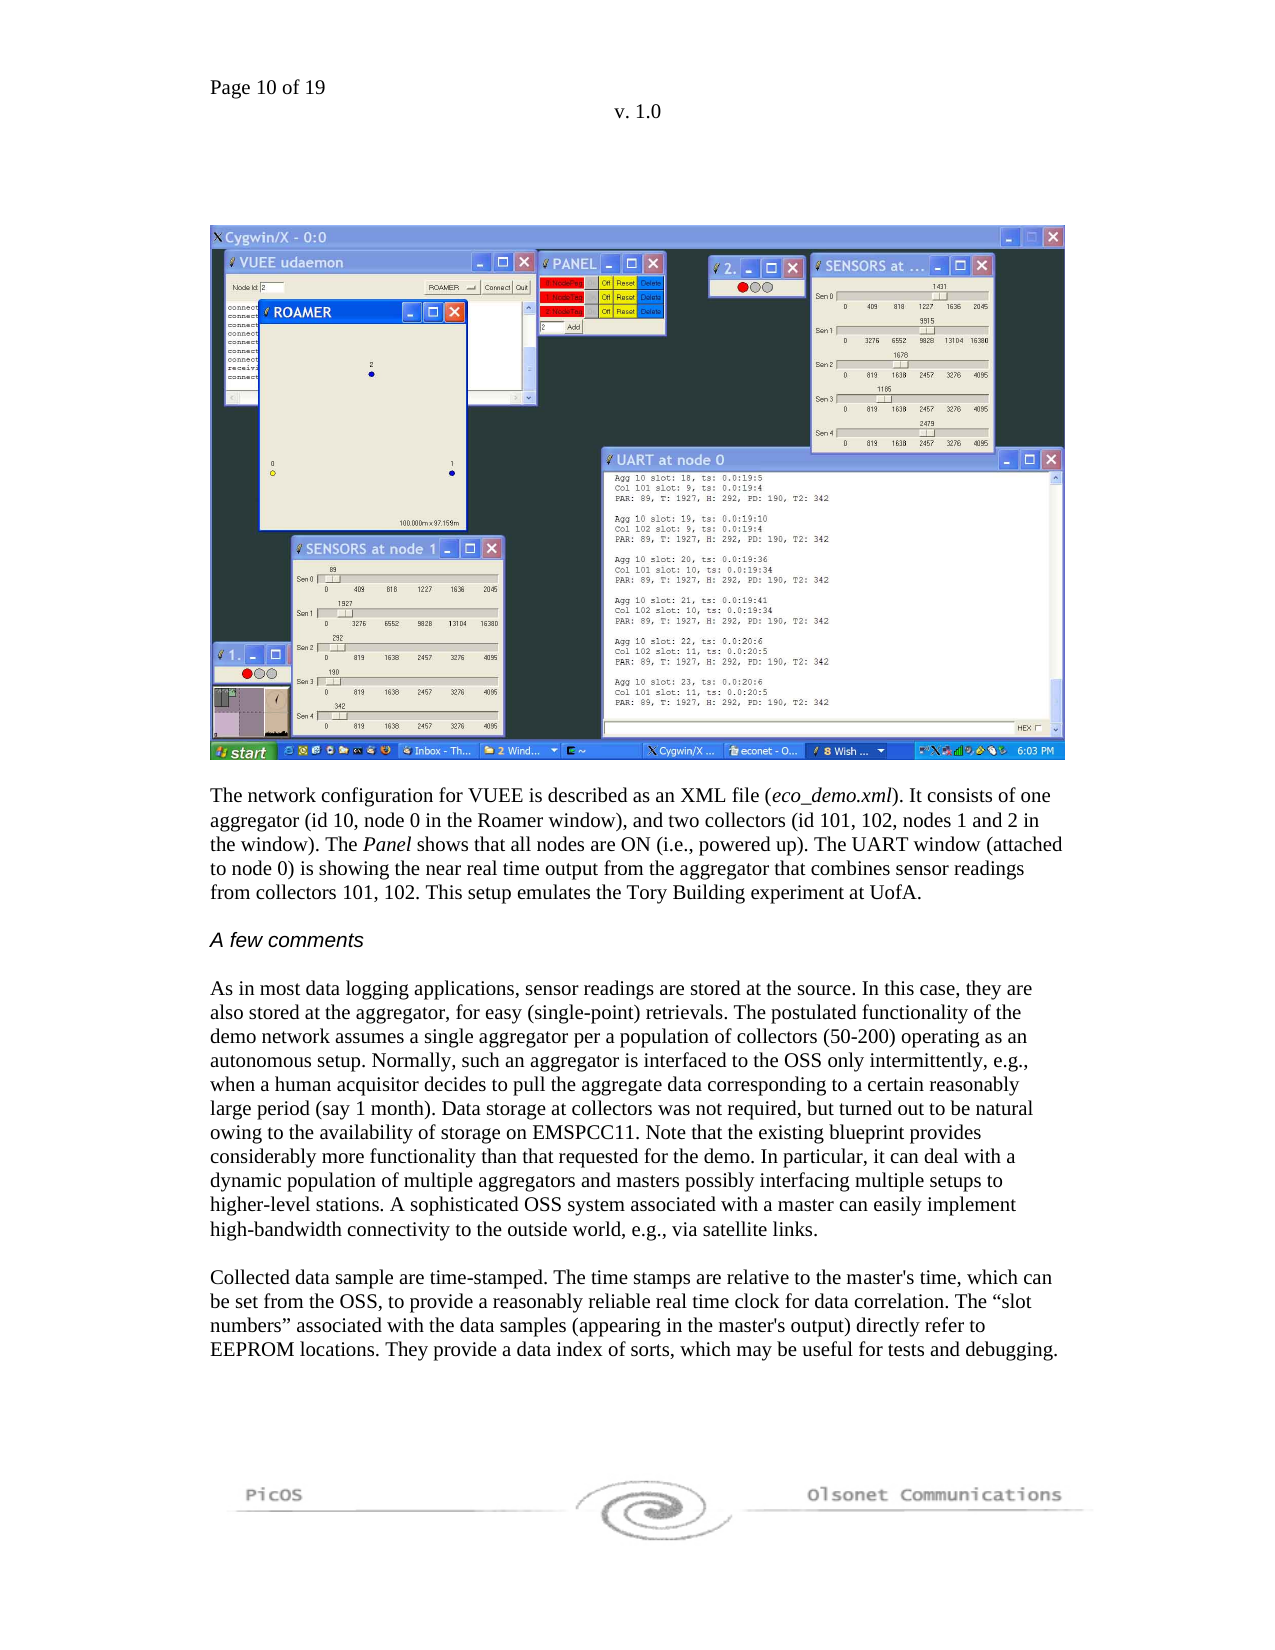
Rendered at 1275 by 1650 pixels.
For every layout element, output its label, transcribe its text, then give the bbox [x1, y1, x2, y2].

text The network configuration for VUEE is described as an XML file (eco_demo.xml). It consists of one aggregator (id 10, node 0 in the Roamer window), and two collectors (id 101, 102, nodes 1 and 2 in the window). The Panel shows that all nodes are ON (i.e., powered up). The UART window (attached to node 0) is showing the near real time output from the aggregator that combines sensor readings from collectors 101, 102. This setup emulates the Tory Building experiment at UofA. [210, 783, 1065, 904]
text As in most data logging applications, sensor readings are stored at the source. In this case, they are also stored at the aggregator, for easy (single-point) retrievals. The postulated functionality of the demo network assumes a single aggregator per a population of collectors (50-200) operating as an autonomous setup. Normally, such an aggregator is interfaced to the OSS only intermittently, e.g., when a human acquisitor decides to pull the aggregate data corresponding to a certain reasonably large period (say 1 month). Data storage at collectors was not required, but turned out to be natural owing to the availability of storage on EMSPCC11. Note that the existing blueprint provides considerably more functionality than that requested for the demo. In particular, it can deal with a dynamic population of multiple aggregators and masters possibly interfacing multiple setups to higher-level stations. A sophisticated OSS system associated with a master can easily implement high-bandwidth connectivity to the outside world, e.g., via satellite links. [210, 976, 1065, 1241]
picture [226, 1464, 1094, 1566]
subtitle A few comments [210, 928, 1065, 952]
text Collected data sample are time-stamped. The time stamps are relative to the master's time, which can be set from the OSS, to provide a reasonably reliable real time clock for data correlation. The “slot numbers” associated with the data samples (appearing in the master's output) directly refer to EEPROM locations. They provide a data index of sorts, which may be useful for tests and debugging. [210, 1264, 1065, 1361]
picture [210, 225, 1065, 760]
